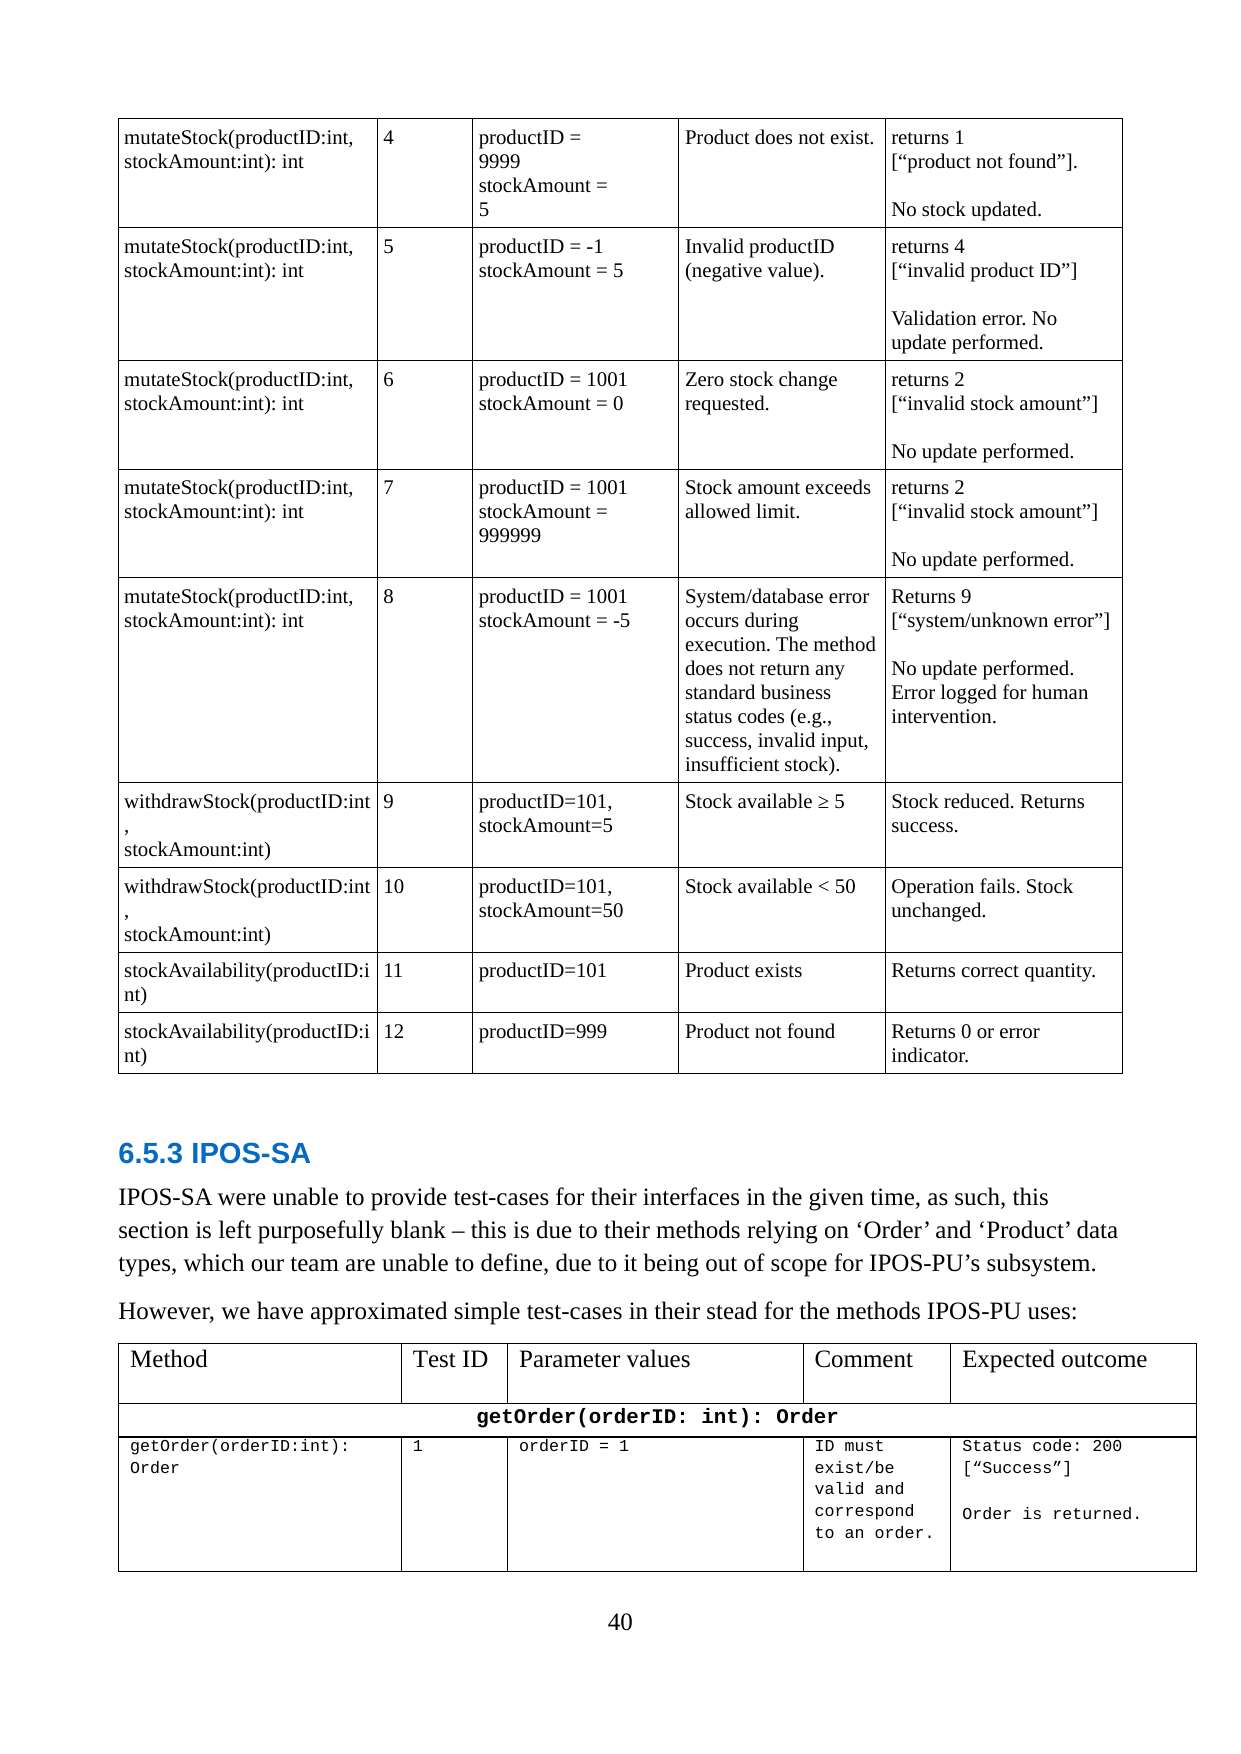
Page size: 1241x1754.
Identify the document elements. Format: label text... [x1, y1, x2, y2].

table_cell Zero stock change requested. [679, 361, 885, 468]
table_cell productID = 9999 stockAmount = 5 [473, 119, 678, 227]
table_cell Product not found [679, 1013, 885, 1073]
table_cell 11 [378, 953, 472, 1012]
table_cell ID must exist/be valid and correspond to an order. [804, 1438, 950, 1571]
table_cell mutateStock(productID:int, stockAmount:int): int [119, 578, 377, 782]
table_cell productID=999 [473, 1013, 678, 1073]
table_cell System/database error occurs during execution. The method does not return any standard business status codes (e.g., success, invalid input, insufficient stock). [679, 578, 885, 782]
table_cell productID = 1001 stockAmount = 0 [473, 361, 678, 468]
table_cell productID = -1 stockAmount = 5 [473, 228, 678, 360]
table_cell returns 2 [“invalid stock amount”] No update performed. [886, 361, 1122, 468]
table_cell orderID = 1 [508, 1438, 803, 1571]
table_cell Stock reduced. Returns success. [886, 783, 1122, 867]
table_cell 9 [378, 783, 472, 867]
table_cell 12 [378, 1013, 472, 1073]
table_header Expected outcome [951, 1344, 1196, 1402]
table_header Comment [804, 1344, 950, 1402]
table_cell withdrawStock(productID:int, stockAmount:int) [119, 783, 377, 867]
table_cell Returns 0 or error indicator. [886, 1013, 1122, 1073]
table_cell Returns correct quantity. [886, 953, 1122, 1012]
table_cell withdrawStock(productID:int, stockAmount:int) [119, 868, 377, 952]
text IPOS-SA were unable to provide test-cases for their interfaces in the given time, as such, this section is left purposefully blank – this is due to their methods relying on ‘Order’ and ‘Product’ data types, which our team are unable to define, due to it being out of scope for IPOS-PU’s subsystem. [118, 1182, 1122, 1277]
table_cell returns 4 [“invalid product ID”] Validation error. No update performed. [886, 228, 1122, 360]
table_header Parameter values [508, 1344, 803, 1402]
table_cell Product exists [679, 953, 885, 1012]
table_cell productID = 1001 stockAmount = 999999 [473, 470, 678, 577]
table_cell Invalid productID (negative value). [679, 228, 885, 360]
table_cell productID=101, stockAmount=50 [473, 868, 678, 952]
table_cell mutateStock(productID:int, stockAmount:int): int [119, 228, 377, 360]
table_cell mutateStock(productID:int, stockAmount:int): int [119, 470, 377, 577]
table_cell Stock amount exceeds allowed limit. [679, 470, 885, 577]
table_cell Operation fails. Stock unchanged. [886, 868, 1122, 952]
text However, we have approximated simple test-cases in their stead for the methods IPOS-PU uses: [118, 1296, 1122, 1324]
table_cell returns 2 [“invalid stock amount”] No update performed. [886, 470, 1122, 577]
table_cell stockAvailability(productID:int) [119, 953, 377, 1012]
table_cell 5 [378, 228, 472, 360]
table_cell 7 [378, 470, 472, 577]
table_cell Status code: 200 [“Success”] Order is returned. [951, 1438, 1196, 1571]
subtitle IPOS-SA [118, 1136, 1122, 1169]
table_cell 4 [378, 119, 472, 227]
table_cell productID = 1001 stockAmount = -5 [473, 578, 678, 782]
table_cell stockAvailability(productID:int) [119, 1013, 377, 1073]
table_cell productID=101 [473, 953, 678, 1012]
table_cell 1 [402, 1438, 507, 1571]
table_cell 6 [378, 361, 472, 468]
table_cell productID=101, stockAmount=5 [473, 783, 678, 867]
table_cell Stock available < 50 [679, 868, 885, 952]
table_cell mutateStock(productID:int, stockAmount:int): int [119, 361, 377, 468]
table_cell returns 1 [“product not found”]. No stock updated. [886, 119, 1122, 227]
table_cell Product does not exist. [679, 119, 885, 227]
table_cell getOrder(orderID:int): Order [119, 1438, 401, 1571]
table_cell 8 [378, 578, 472, 782]
table_header Method [119, 1344, 401, 1402]
table_cell 10 [378, 868, 472, 952]
table_cell mutateStock(productID:int, stockAmount:int): int [119, 119, 377, 227]
table_header Test ID [402, 1344, 507, 1402]
table_cell Stock available ≥ 5 [679, 783, 885, 867]
table_cell Returns 9 [“system/unknown error”] No update performed. Error logged for human intervention. [886, 578, 1122, 782]
table_cell getOrder(orderID: int): Order [119, 1404, 1196, 1436]
